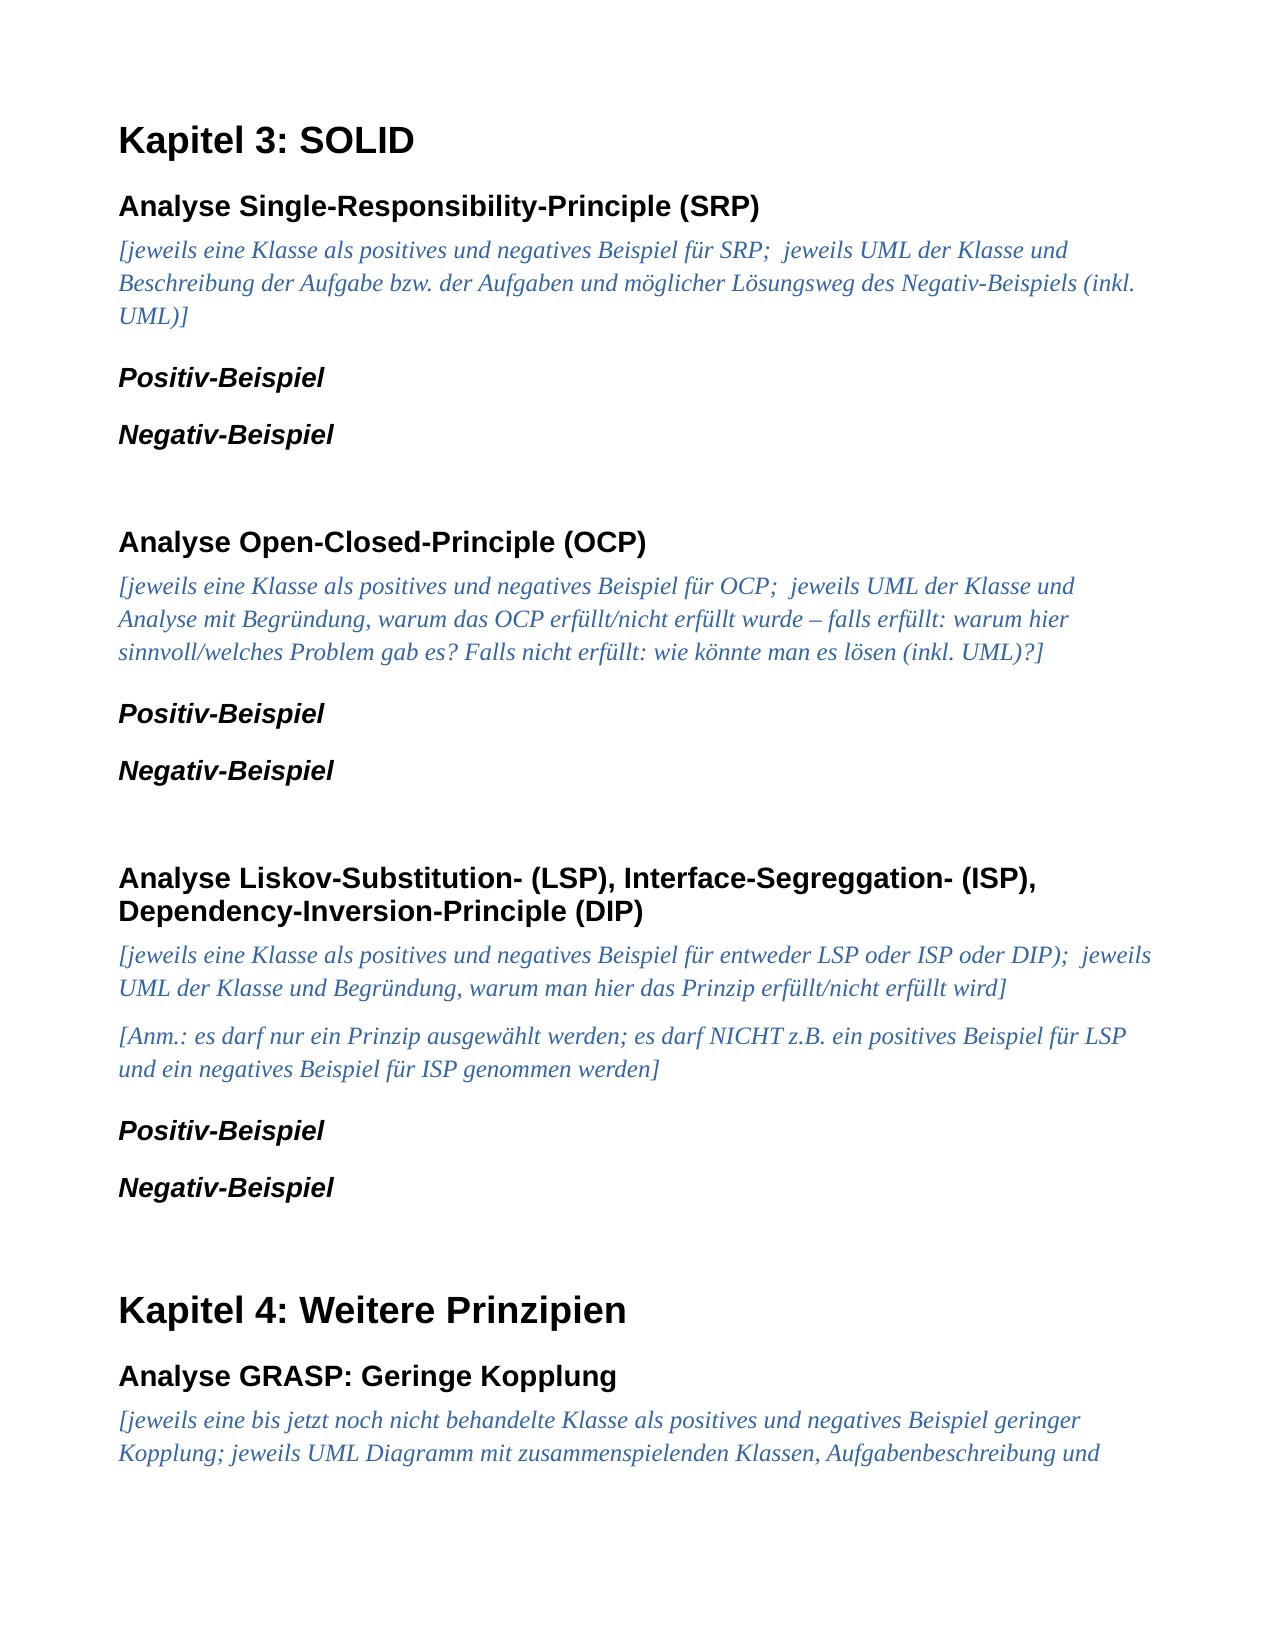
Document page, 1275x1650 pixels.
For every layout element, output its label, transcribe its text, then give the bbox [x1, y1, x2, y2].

subtitle Analyse Single-Responsibility-Principle (SRP) [118, 189, 1157, 223]
text [jeweils eine Klasse als positives und negatives Beispiel für OCP; jeweils UML der Klasse und Analyse mit Begründung, warum das OCP erfüllt/nicht erfüllt wurde – falls erfüllt: warum hier sinnvoll/welches Problem gab es? Falls nicht erfüllt: wie könnte man es lösen (inkl. UML)?] [118, 571, 1157, 666]
text [jeweils eine Klasse als positives und negatives Beispiel für SRP; jeweils UML der Klasse und Beschreibung der Aufgabe bzw. der Aufgaben und möglicher Lösungsweg des Negativ-Beispiels (inkl. UML)] [118, 235, 1157, 330]
subtitle Positiv-Beispiel [118, 1114, 1157, 1146]
text [jeweils eine bis jetzt noch nicht behandelte Klasse als positives und negatives Beispiel geringer Kopplung; jeweils UML Diagramm mit zusammenspielenden Klassen, Aufgabenbeschreibung und [118, 1405, 1157, 1467]
subtitle Negativ-Beispiel [118, 754, 1157, 786]
text [Anm.: es darf nur ein Prinzip ausgewählt werden; es darf NICHT z.B. ein positives Beispiel für LSP und ein negatives Beispiel für ISP genommen werden] [118, 1021, 1157, 1083]
subtitle Negativ-Beispiel [118, 418, 1157, 450]
subtitle Analyse Liskov-Substitution- (LSP), Interface-Segreggation- (ISP), Dependency-Inversion-Principle (DIP) [118, 861, 1157, 928]
subtitle Negativ-Beispiel [118, 1171, 1157, 1203]
subtitle Analyse GRASP: Geringe Kopplung [118, 1359, 1157, 1393]
subtitle Positiv-Beispiel [118, 361, 1157, 393]
text [jeweils eine Klasse als positives und negatives Beispiel für entweder LSP oder ISP oder DIP); jeweils UML der Klasse und Begründung, warum man hier das Prinzip erfüllt/nicht erfüllt wird] [118, 941, 1157, 1002]
subtitle Kapitel 4: Weitere Prinzipien [118, 1288, 1157, 1332]
subtitle Positiv-Beispiel [118, 697, 1157, 729]
subtitle Analyse Open-Closed-Principle (OCP) [118, 525, 1157, 558]
subtitle Kapitel 3: SOLID [118, 118, 1157, 162]
